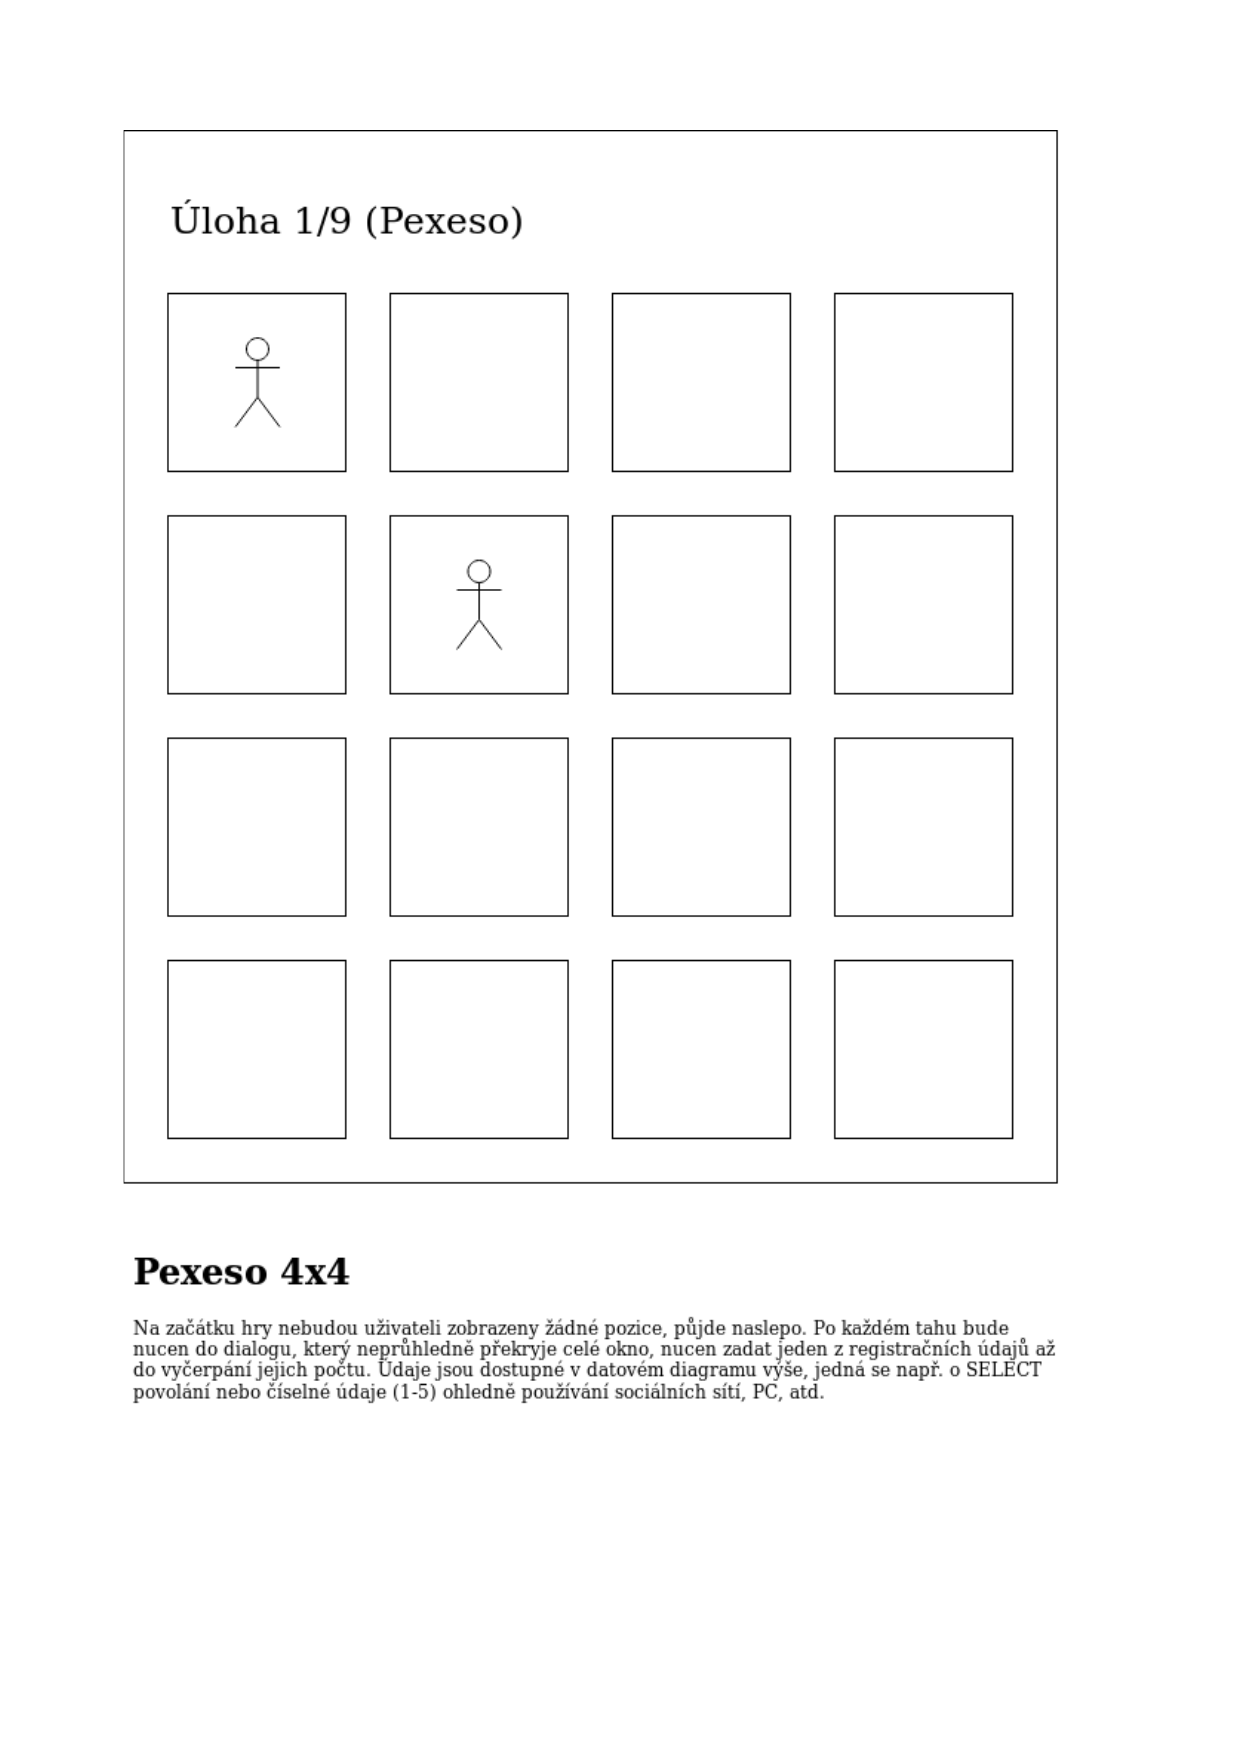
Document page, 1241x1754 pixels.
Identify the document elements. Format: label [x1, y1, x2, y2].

picture [123, 130, 1064, 1421]
